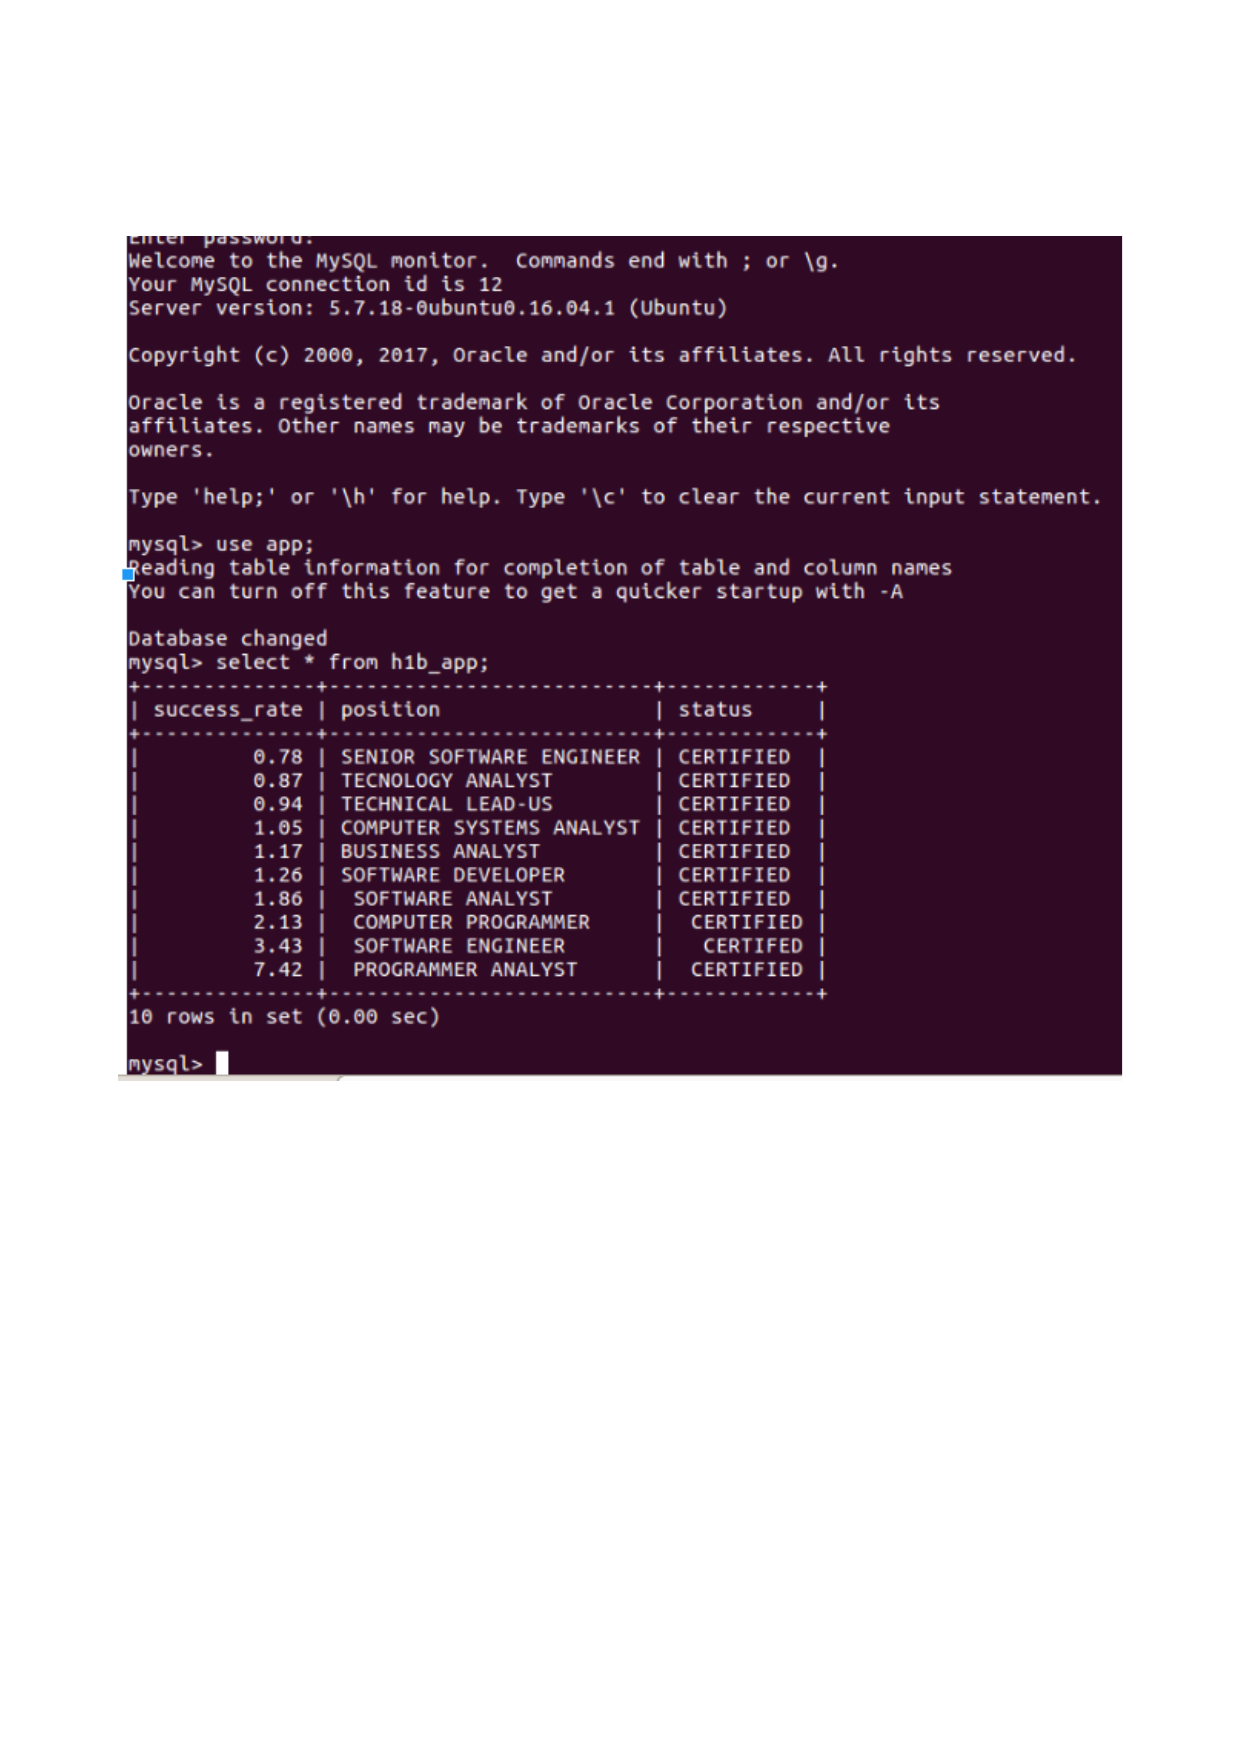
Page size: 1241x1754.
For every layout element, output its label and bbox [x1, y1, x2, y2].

picture [118, 236, 1123, 1081]
